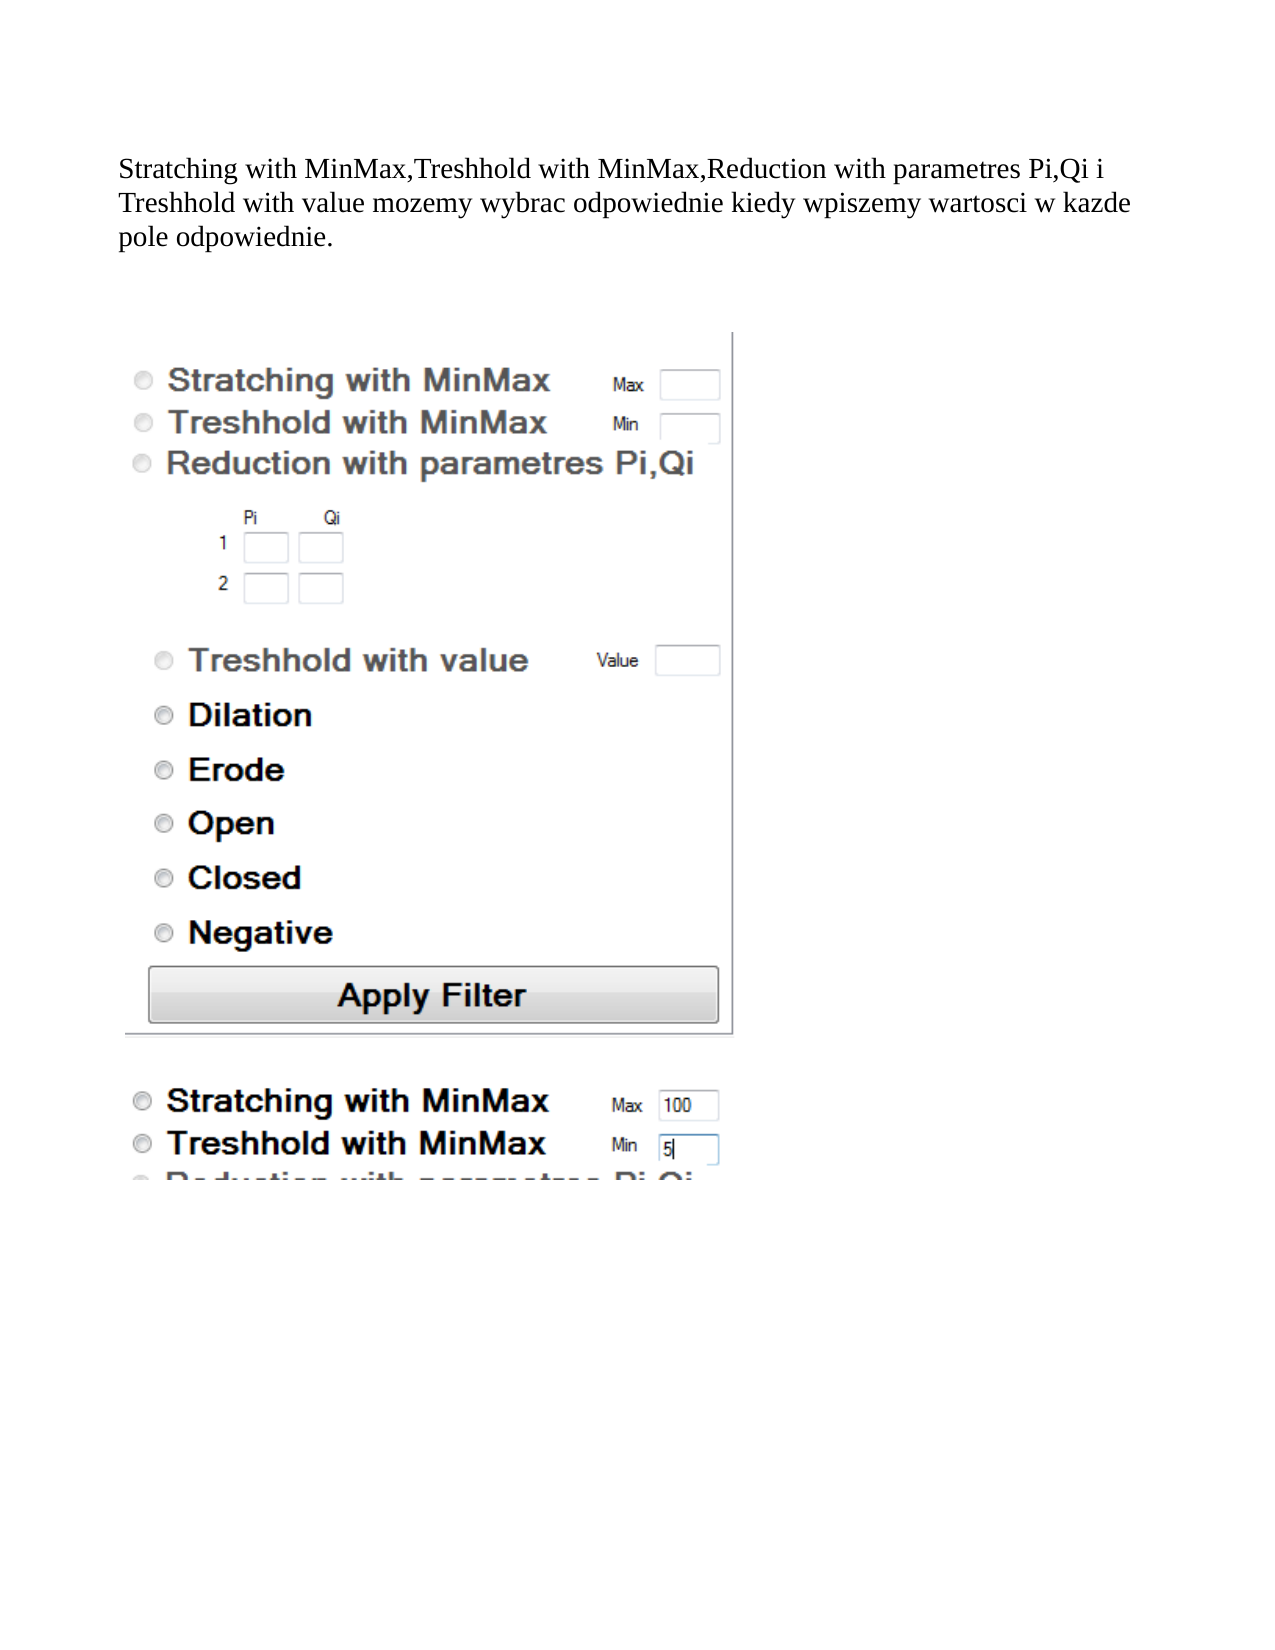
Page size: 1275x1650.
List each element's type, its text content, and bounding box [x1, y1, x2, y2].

picture [127, 1057, 726, 1180]
text Stratching with MinMax,Treshhold with MinMax,Reduction with parametres Pi,Qi i Treshhold with value mozemy wybrac odpowiednie kiedy wpiszemy wartosci w kazde pole odpowiednie. [118, 152, 1157, 252]
picture [125, 332, 735, 1038]
